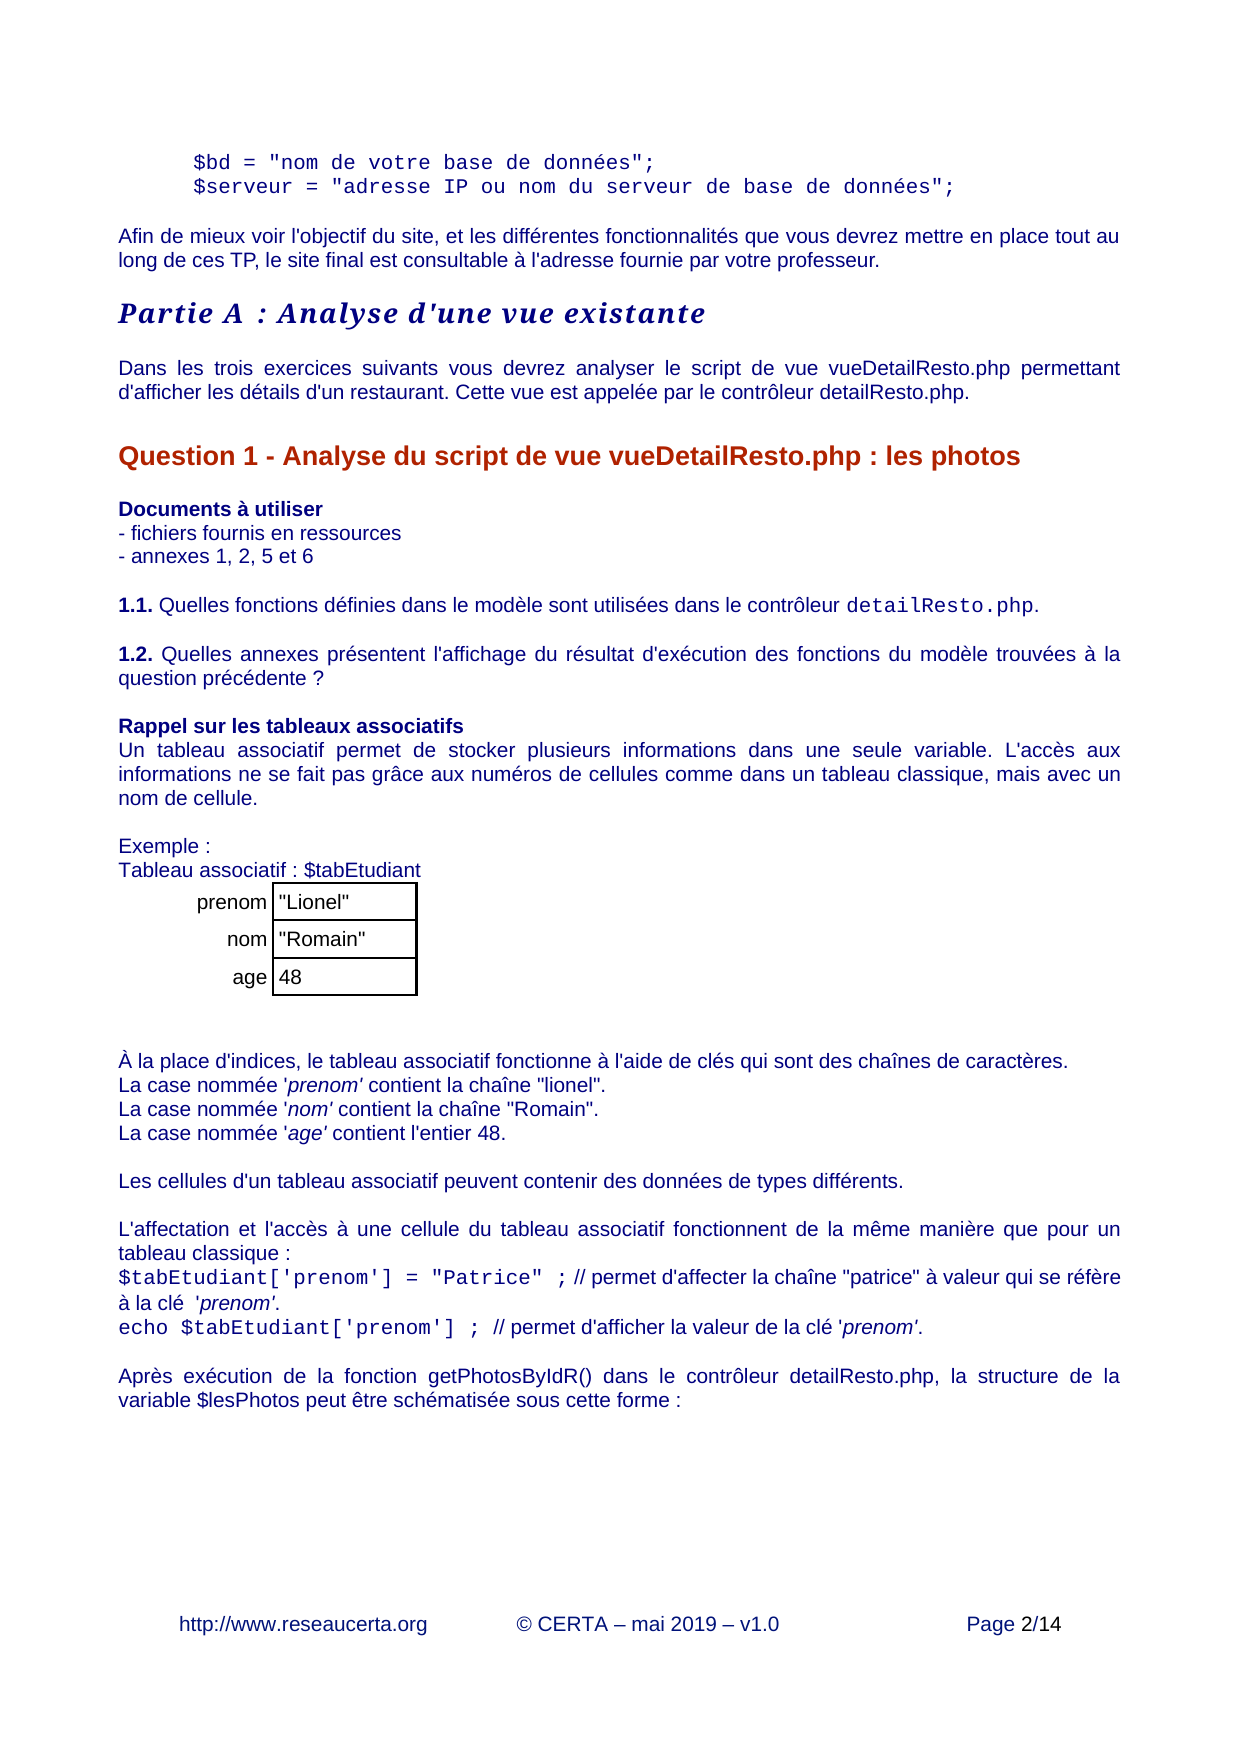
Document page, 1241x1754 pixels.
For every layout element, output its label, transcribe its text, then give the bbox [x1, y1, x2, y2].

table_header prenom [129, 882, 272, 919]
text Les cellules d'un tableau associatif peuvent contenir des données de types différents. [118, 1169, 1122, 1193]
text - annexes 1, 2, 5 et 6 [118, 544, 1122, 568]
table_header "Lionel" [274, 884, 415, 919]
text - fichiers fournis en ressources [118, 520, 1122, 544]
text 1.2. Quelles annexes présentent l'affichage du résultat d'exécution des fonctions du modèle trouvées à la question précédente ? [118, 642, 1122, 690]
text Rappel sur les tableaux associatifs [118, 714, 1122, 738]
table_cell nom [129, 919, 272, 957]
text Question 1 - Analyse du script de vue vueDetailResto.php : les photos [118, 440, 1122, 471]
text Tableau associatif : $tabEtudiant [118, 858, 1122, 882]
text Partie A : Analyse d'une vue existante [118, 295, 1122, 332]
text Après exécution de la fonction getPhotosByIdR() dans le contrôleur detailResto.php, la structure de la variable $lesPhotos peut être schématisée sous cette forme : [118, 1364, 1122, 1412]
table_cell age [129, 957, 272, 994]
text L'affectation et l'accès à une cellule du tableau associatif fonctionnent de la même manière que pour un tableau classique : [118, 1217, 1122, 1265]
text Afin de mieux voir l'objectif du site, et les différentes fonctionnalités que vous devrez mettre en place tout au long de ces TP, le site final est consultable à l'adresse fournie par votre professeur. [118, 223, 1122, 271]
text $tabEtudiant['prenom'] = "Patrice" ; // permet d'affecter la chaîne "patrice" à valeur qui se réfère à la clé 'prenom'. [118, 1265, 1122, 1314]
text Un tableau associatif permet de stocker plusieurs informations dans une seule variable. L'accès aux informations ne se fait pas grâce aux numéros de cellules comme dans un tableau classique, mais avec un nom de cellule. [118, 738, 1122, 810]
text La case nommée 'prenom' contient la chaîne "lionel". [118, 1073, 1122, 1097]
text echo $tabEtudiant['prenom'] ; // permet d'afficher la valeur de la clé 'prenom'. [118, 1314, 1122, 1340]
table_cell 48 [274, 959, 415, 994]
text Documents à utiliser [118, 496, 1122, 520]
table_cell "Romain" [274, 921, 415, 957]
text 1.1. Quelles fonctions définies dans le modèle sont utilisées dans le contrôleur detailResto.php. [118, 592, 1122, 618]
text $serveur = "adresse IP ou nom du serveur de base de données"; [118, 176, 1122, 199]
text Dans les trois exercices suivants vous devrez analyser le script de vue vueDetailResto.php permettant d'afficher les détails d'un restaurant. Cette vue est appelée par le contrôleur detailResto.php. [118, 356, 1122, 404]
text Exemple : [118, 834, 1122, 858]
text La case nommée 'nom' contient la chaîne "Romain". [118, 1097, 1122, 1121]
text $bd = "nom de votre base de données"; [118, 152, 1122, 176]
text À la place d'indices, le tableau associatif fonctionne à l'aide de clés qui sont des chaînes de caractères. [118, 1049, 1122, 1073]
text La case nommée 'age' contient l'entier 48. [118, 1121, 1122, 1145]
